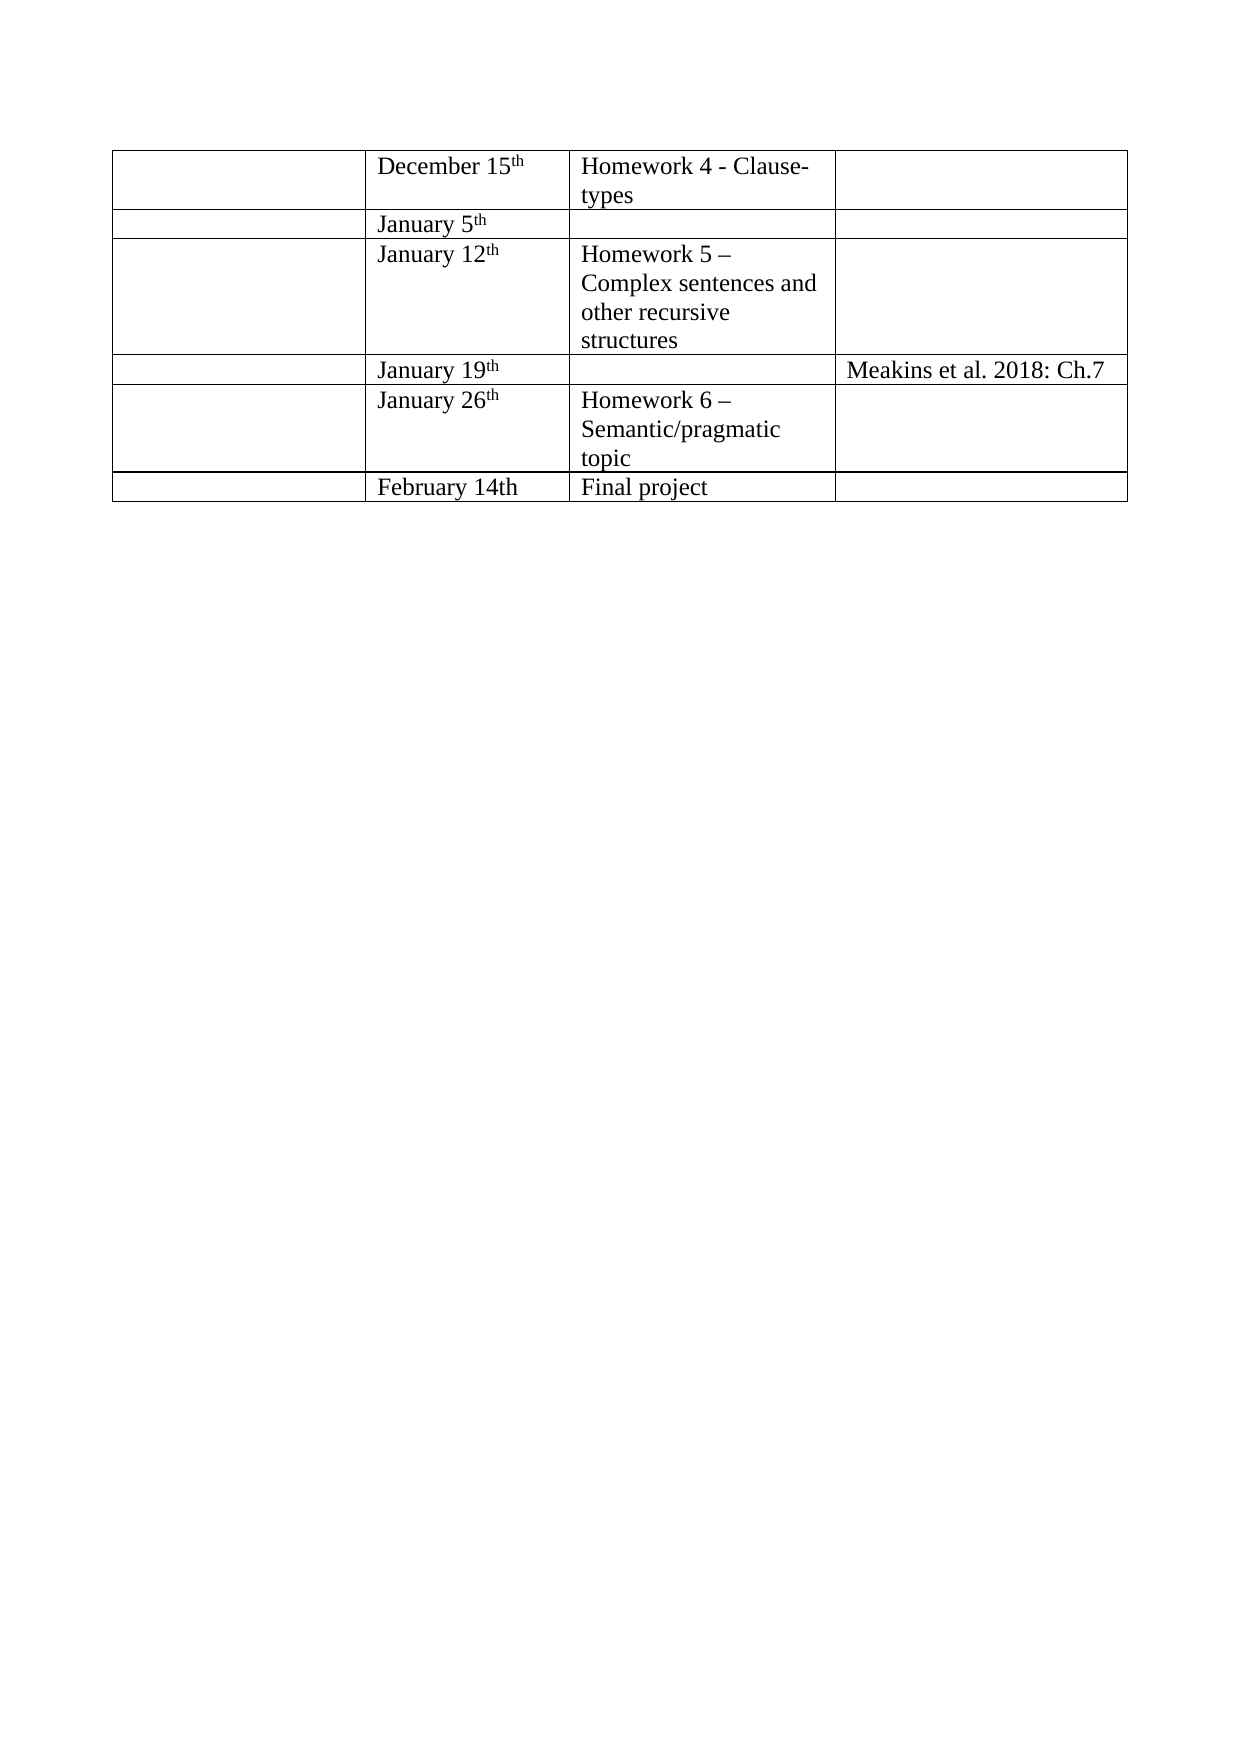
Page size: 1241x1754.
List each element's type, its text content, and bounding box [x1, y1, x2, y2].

table_cell [570, 210, 835, 238]
table_cell February 14th [366, 473, 569, 501]
table_cell [113, 473, 365, 501]
table_cell [113, 239, 365, 354]
table_cell [836, 473, 1127, 501]
table_cell January 26th [366, 385, 569, 471]
table_cell [836, 210, 1127, 238]
table_cell December 15th [366, 151, 569, 208]
table_cell [836, 239, 1127, 354]
table_cell Homework 4 - Clause-types [570, 151, 835, 208]
table_cell [113, 151, 365, 208]
table_cell Homework 6 – Semantic/pragmatic topic [570, 385, 835, 471]
table_cell [113, 210, 365, 238]
table_cell Final project [570, 473, 835, 501]
table_cell [836, 151, 1127, 208]
table_cell [570, 355, 835, 384]
table_cell [836, 385, 1127, 471]
table_cell Homework 5 – Complex sentences and other recursive structures [570, 239, 835, 354]
table_cell Meakins et al. 2018: Ch.7 [836, 355, 1127, 384]
table_cell January 19th [366, 355, 569, 384]
table_cell [113, 385, 365, 471]
table_cell January 5th [366, 210, 569, 238]
table_cell [113, 355, 365, 384]
table_cell January 12th [366, 239, 569, 354]
